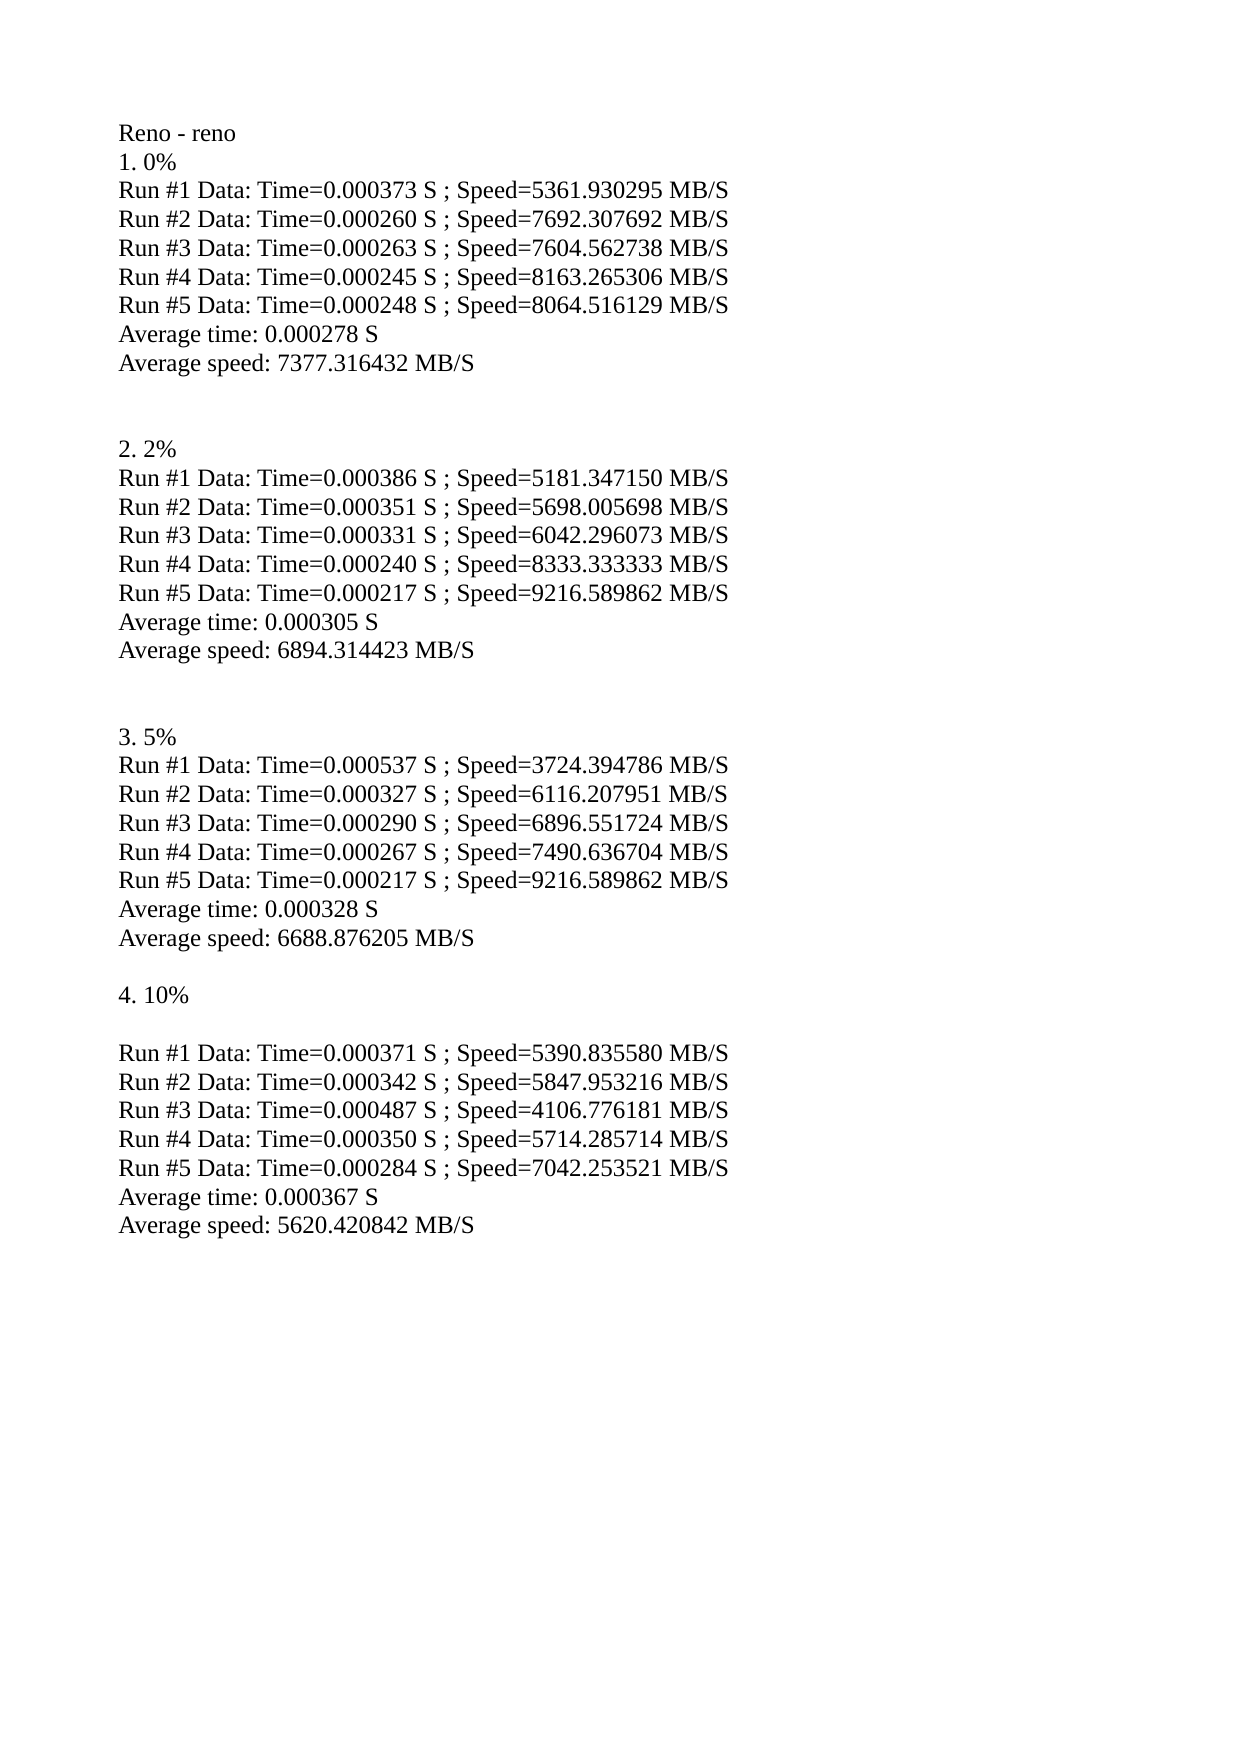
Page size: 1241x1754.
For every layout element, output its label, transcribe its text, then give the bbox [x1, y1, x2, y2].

text 2. 2% [118, 434, 1122, 463]
text Run #2 Data: Time=0.000327 S ; Speed=6116.207951 MB/S [118, 779, 1122, 808]
text Reno - reno [118, 118, 1122, 147]
text Average time: 0.000367 S [118, 1182, 1122, 1211]
text Average speed: 7377.316432 MB/S [118, 348, 1122, 377]
text Run #1 Data: Time=0.000537 S ; Speed=3724.394786 MB/S [118, 751, 1122, 779]
text Run #4 Data: Time=0.000240 S ; Speed=8333.333333 MB/S [118, 549, 1122, 578]
text Run #5 Data: Time=0.000217 S ; Speed=9216.589862 MB/S [118, 578, 1122, 607]
text Run #1 Data: Time=0.000371 S ; Speed=5390.835580 MB/S [118, 1038, 1122, 1067]
text Run #3 Data: Time=0.000263 S ; Speed=7604.562738 MB/S [118, 233, 1122, 262]
text Run #4 Data: Time=0.000245 S ; Speed=8163.265306 MB/S [118, 262, 1122, 291]
text Run #4 Data: Time=0.000350 S ; Speed=5714.285714 MB/S [118, 1124, 1122, 1153]
text Run #3 Data: Time=0.000487 S ; Speed=4106.776181 MB/S [118, 1096, 1122, 1124]
text 4. 10% [118, 981, 1122, 1009]
text Average speed: 6894.314423 MB/S [118, 636, 1122, 664]
text Average time: 0.000328 S [118, 894, 1122, 923]
text Average speed: 5620.420842 MB/S [118, 1211, 1122, 1239]
text 3. 5% [118, 722, 1122, 751]
text 1. 0% [118, 147, 1122, 176]
text Run #2 Data: Time=0.000342 S ; Speed=5847.953216 MB/S [118, 1067, 1122, 1096]
text Run #4 Data: Time=0.000267 S ; Speed=7490.636704 MB/S [118, 837, 1122, 866]
text Run #1 Data: Time=0.000386 S ; Speed=5181.347150 MB/S [118, 463, 1122, 492]
text Run #3 Data: Time=0.000331 S ; Speed=6042.296073 MB/S [118, 521, 1122, 549]
text Average time: 0.000278 S [118, 319, 1122, 348]
text Run #5 Data: Time=0.000217 S ; Speed=9216.589862 MB/S [118, 866, 1122, 894]
text Run #2 Data: Time=0.000260 S ; Speed=7692.307692 MB/S [118, 204, 1122, 233]
text Run #2 Data: Time=0.000351 S ; Speed=5698.005698 MB/S [118, 492, 1122, 521]
text Average speed: 6688.876205 MB/S [118, 923, 1122, 952]
text Run #5 Data: Time=0.000248 S ; Speed=8064.516129 MB/S [118, 291, 1122, 319]
text Average time: 0.000305 S [118, 607, 1122, 636]
text Run #5 Data: Time=0.000284 S ; Speed=7042.253521 MB/S [118, 1153, 1122, 1182]
text Run #1 Data: Time=0.000373 S ; Speed=5361.930295 MB/S [118, 176, 1122, 204]
text Run #3 Data: Time=0.000290 S ; Speed=6896.551724 MB/S [118, 808, 1122, 837]
